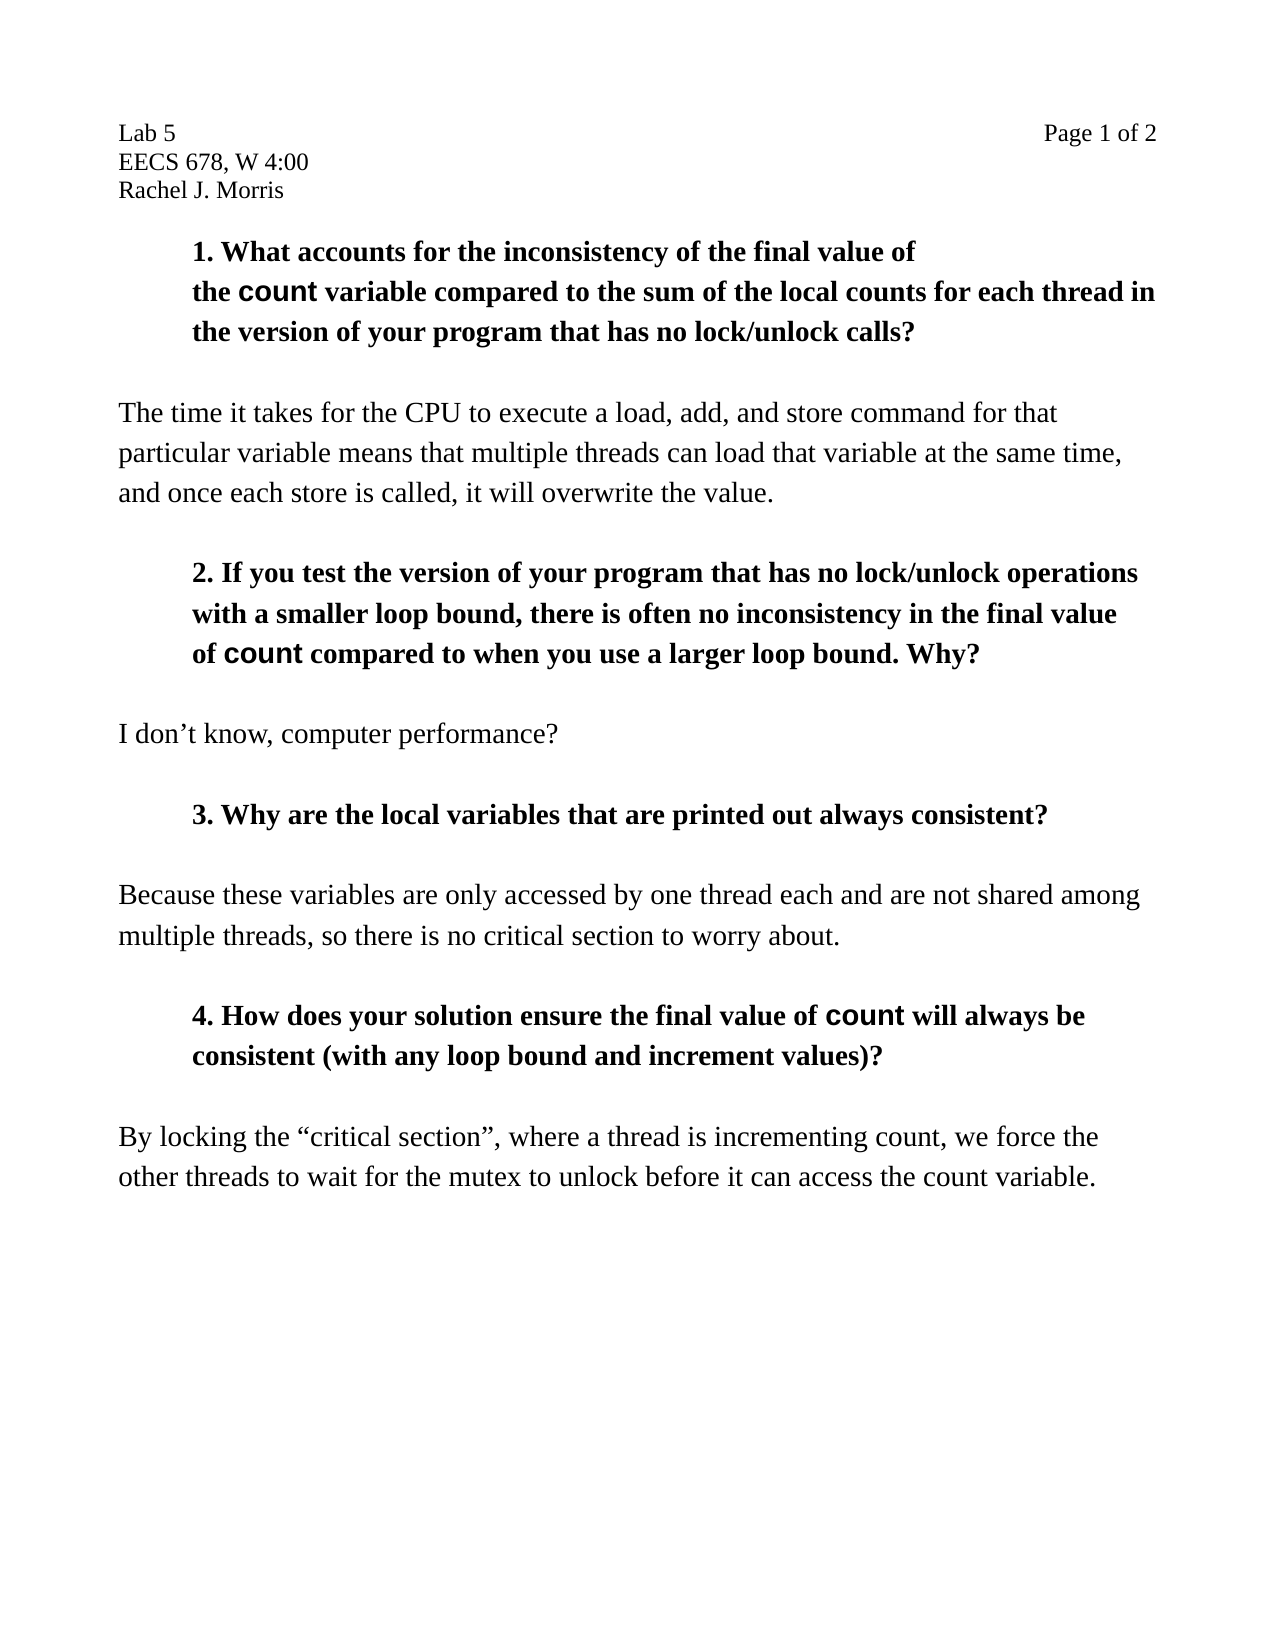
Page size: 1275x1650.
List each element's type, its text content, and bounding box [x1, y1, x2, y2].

list If you test the version of your program that has no lock/unlock operations with a smaller loop bound, there is often no inconsistency in the final value of count compared to when you use a larger loop bound. Why? [118, 556, 1157, 670]
list What accounts for the inconsistency of the final value of the count variable compared to the sum of the local counts for each thread in the version of your program that has no lock/unlock calls? [118, 234, 1157, 348]
text I don’t know, computer performance? [118, 717, 1157, 750]
text By locking the “critical section”, where a thread is incrementing count, we force the other threads to wait for the mutex to unlock before it can access the count variable. [118, 1119, 1157, 1192]
list Why are the local variables that are printed out always consistent? [118, 797, 1157, 831]
text Because these variables are only accessed by one thread each and are not shared among multiple threads, so there is no critical section to worry about. [118, 877, 1157, 951]
list How does your solution ensure the final value of count will always be consistent (with any loop bound and increment values)? [118, 998, 1157, 1072]
text The time it takes for the CPU to execute a load, add, and store command for that particular variable means that multiple threads can load that variable at the same time, and once each store is called, it will overwrite the value. [118, 395, 1157, 509]
